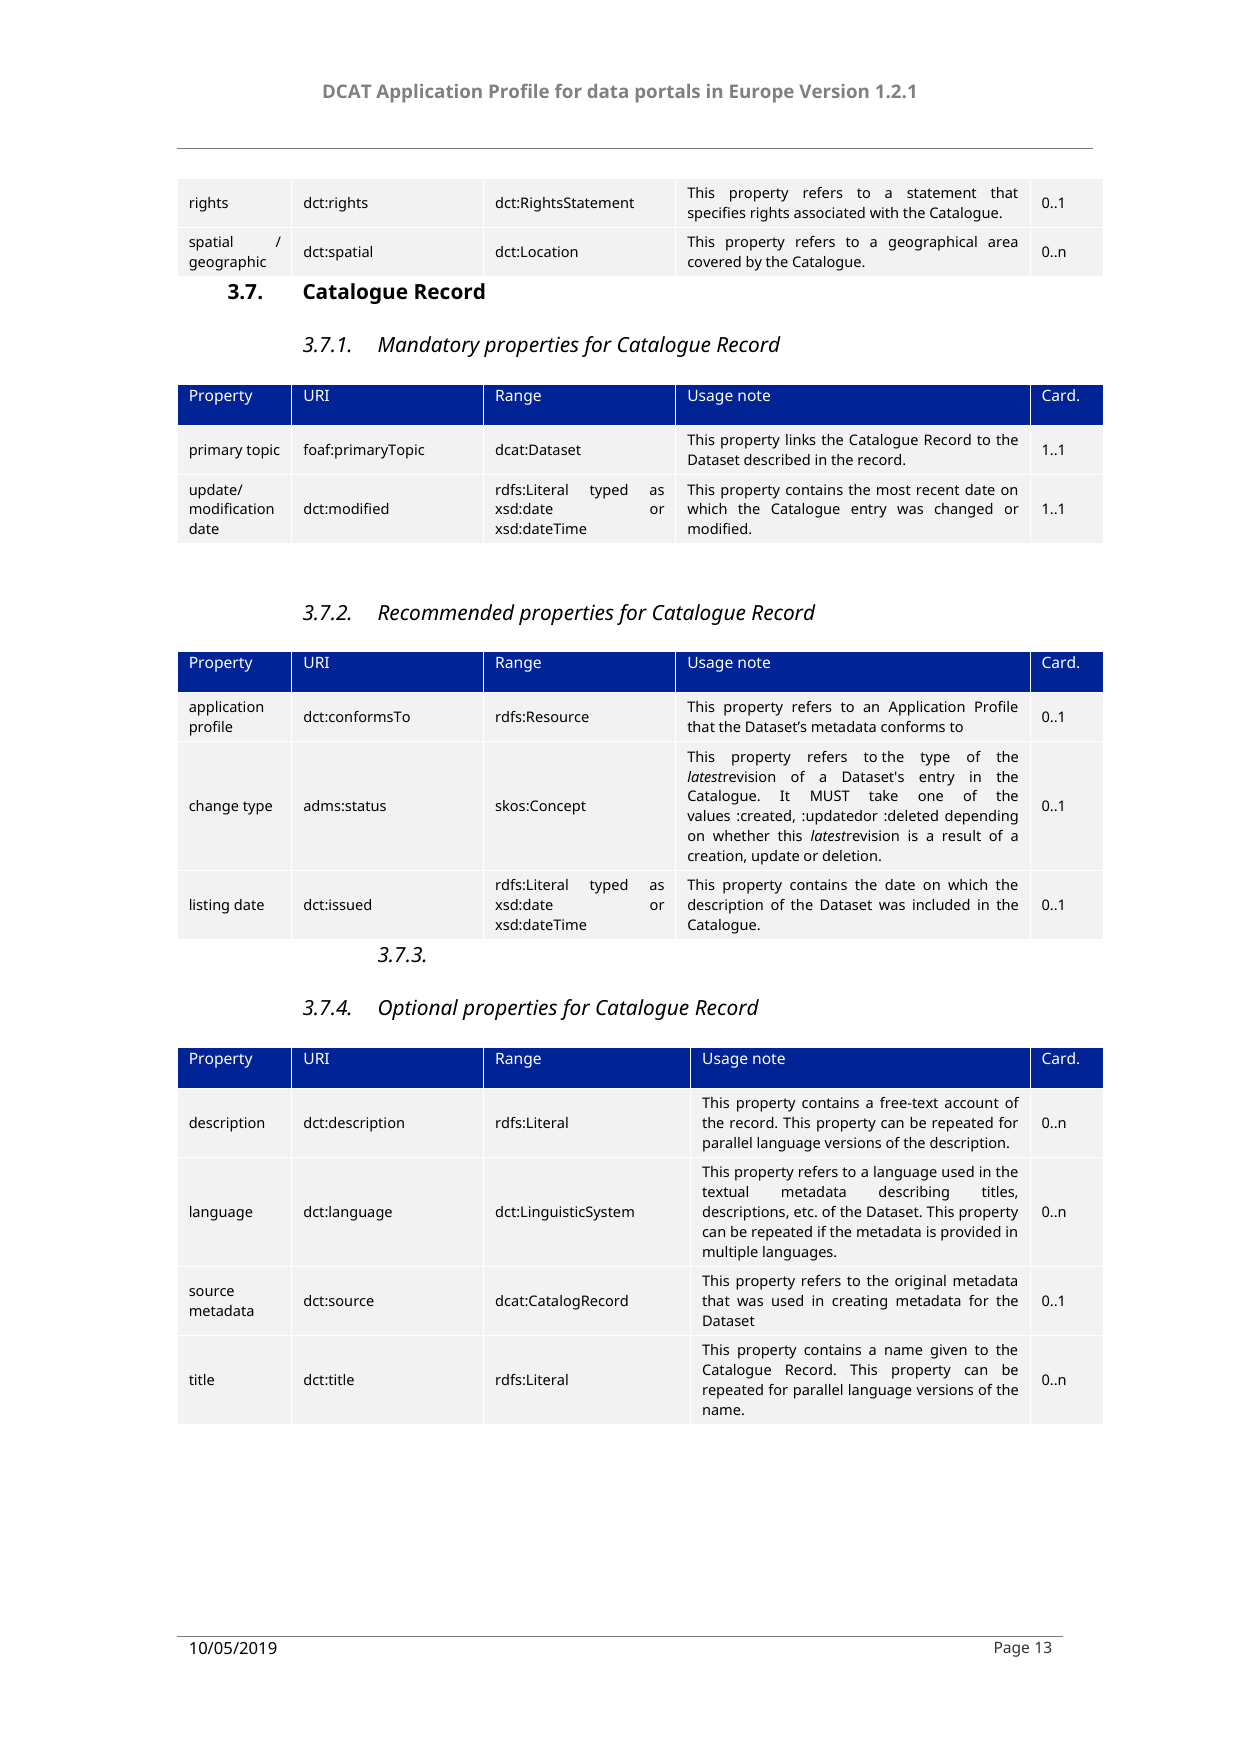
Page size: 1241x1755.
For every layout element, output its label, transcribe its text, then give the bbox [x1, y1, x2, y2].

table_cell dct:description [292, 1089, 483, 1157]
table_cell This property refers to a language used in the textual metadata describing titles, descriptions, etc. of the Dataset. This property can be repeated if the metadata is provided in multiple languages. [691, 1158, 1030, 1266]
table_cell This property refers to a geographical area covered by the Catalogue. [676, 228, 1030, 276]
table_cell dct:spatial [292, 228, 483, 276]
table_cell dcat:Dataset [484, 426, 675, 474]
table_cell 0..n [1031, 228, 1103, 276]
table_cell dct:language [292, 1158, 483, 1266]
table_header Range [484, 1048, 690, 1088]
table_cell dct:Location [484, 228, 675, 276]
table_cell foaf:primaryTopic [292, 426, 483, 474]
table_cell dct:RightsStatement [484, 179, 675, 227]
table_cell rdfs:Literal [484, 1336, 690, 1424]
table_cell primary topic [178, 426, 291, 474]
table_cell 0..1 [1031, 742, 1103, 870]
table_header Card. [1031, 1048, 1103, 1088]
table_cell spatial / geographic [178, 228, 291, 276]
subtitle Optional properties for Catalogue Record [302, 993, 1063, 1022]
table_header Usage note [676, 652, 1030, 692]
table_cell dct:source [292, 1267, 483, 1335]
table_cell This property contains the most recent date on which the Catalogue entry was changed or modified. [676, 475, 1030, 543]
table_header Range [484, 652, 675, 692]
table_cell skos:Concept [484, 742, 675, 870]
table_header Card. [1031, 652, 1103, 692]
table_cell 0..n [1031, 1158, 1103, 1266]
table_cell 0..n [1031, 1089, 1103, 1157]
table_cell 0..1 [1031, 693, 1103, 741]
table_cell source metadata [178, 1267, 291, 1335]
table_cell dct:title [292, 1336, 483, 1424]
table_cell listing date [178, 871, 291, 939]
table_cell 1..1 [1031, 426, 1103, 474]
table_header Property [178, 652, 291, 692]
table_cell language [178, 1158, 291, 1266]
table_cell dct:rights [292, 179, 483, 227]
table_cell change type [178, 742, 291, 870]
table_header Range [484, 385, 675, 425]
table_cell rights [178, 179, 291, 227]
table_cell This property contains a free-text account of the record. This property can be repeated for parallel language versions of the description. [691, 1089, 1030, 1157]
table_cell title [178, 1336, 291, 1424]
table_cell 0..n [1031, 1336, 1103, 1424]
subtitle Recommended properties for Catalogue Record [302, 598, 1063, 626]
table_cell rdfs:Resource [484, 693, 675, 741]
table_header URI [292, 1048, 483, 1088]
subtitle Mandatory properties for Catalogue Record [302, 330, 1063, 359]
table_cell This property contains the date on which the description of the Dataset was included in the Catalogue. [676, 871, 1030, 939]
table_cell dct:conformsTo [292, 693, 483, 741]
table_header Usage note [691, 1048, 1030, 1088]
table_cell update/ modification date [178, 475, 291, 543]
table_cell This property contains a name given to the Catalogue Record. This property can be repeated for parallel language versions of the name. [691, 1336, 1030, 1424]
table_header Property [178, 385, 291, 425]
table_cell rdfs:Literal typed as xsd:date or xsd:dateTime [484, 475, 675, 543]
table_cell 0..1 [1031, 871, 1103, 939]
table_cell This property refers to the original metadata that was used in creating metadata for the Dataset [691, 1267, 1030, 1335]
table_cell rdfs:Literal [484, 1089, 690, 1157]
table_header URI [292, 385, 483, 425]
table_cell This property refers to a statement that specifies rights associated with the Catalogue. [676, 179, 1030, 227]
table_cell This property links the Catalogue Record to the Dataset described in the record. [676, 426, 1030, 474]
table_header URI [292, 652, 483, 692]
table_cell dct:LinguisticSystem [484, 1158, 690, 1266]
table_cell rdfs:Literal typed as xsd:date or xsd:dateTime [484, 871, 675, 939]
table_cell 0..1 [1031, 1267, 1103, 1335]
table_cell dcat:CatalogRecord [484, 1267, 690, 1335]
table_cell dct:modified [292, 475, 483, 543]
table_cell adms:status [292, 742, 483, 870]
table_cell 0..1 [1031, 179, 1103, 227]
table_cell dct:issued [292, 871, 483, 939]
table_cell This property refers to the type of the latestrevision of a Dataset's entry in the Catalogue. It MUST take one of the values :created, :updatedor :deleted depending on whether this latestrevision is a result of a creation, update or deletion. [676, 742, 1030, 870]
table_header Usage note [676, 385, 1030, 425]
table_cell description [178, 1089, 291, 1157]
table_cell 1..1 [1031, 475, 1103, 543]
subtitle Catalogue Record [227, 277, 1063, 305]
table_header Property [178, 1048, 291, 1088]
table_cell application profile [178, 693, 291, 741]
table_header Card. [1031, 385, 1103, 425]
table_cell This property refers to an Application Profile that the Dataset’s metadata conforms to [676, 693, 1030, 741]
